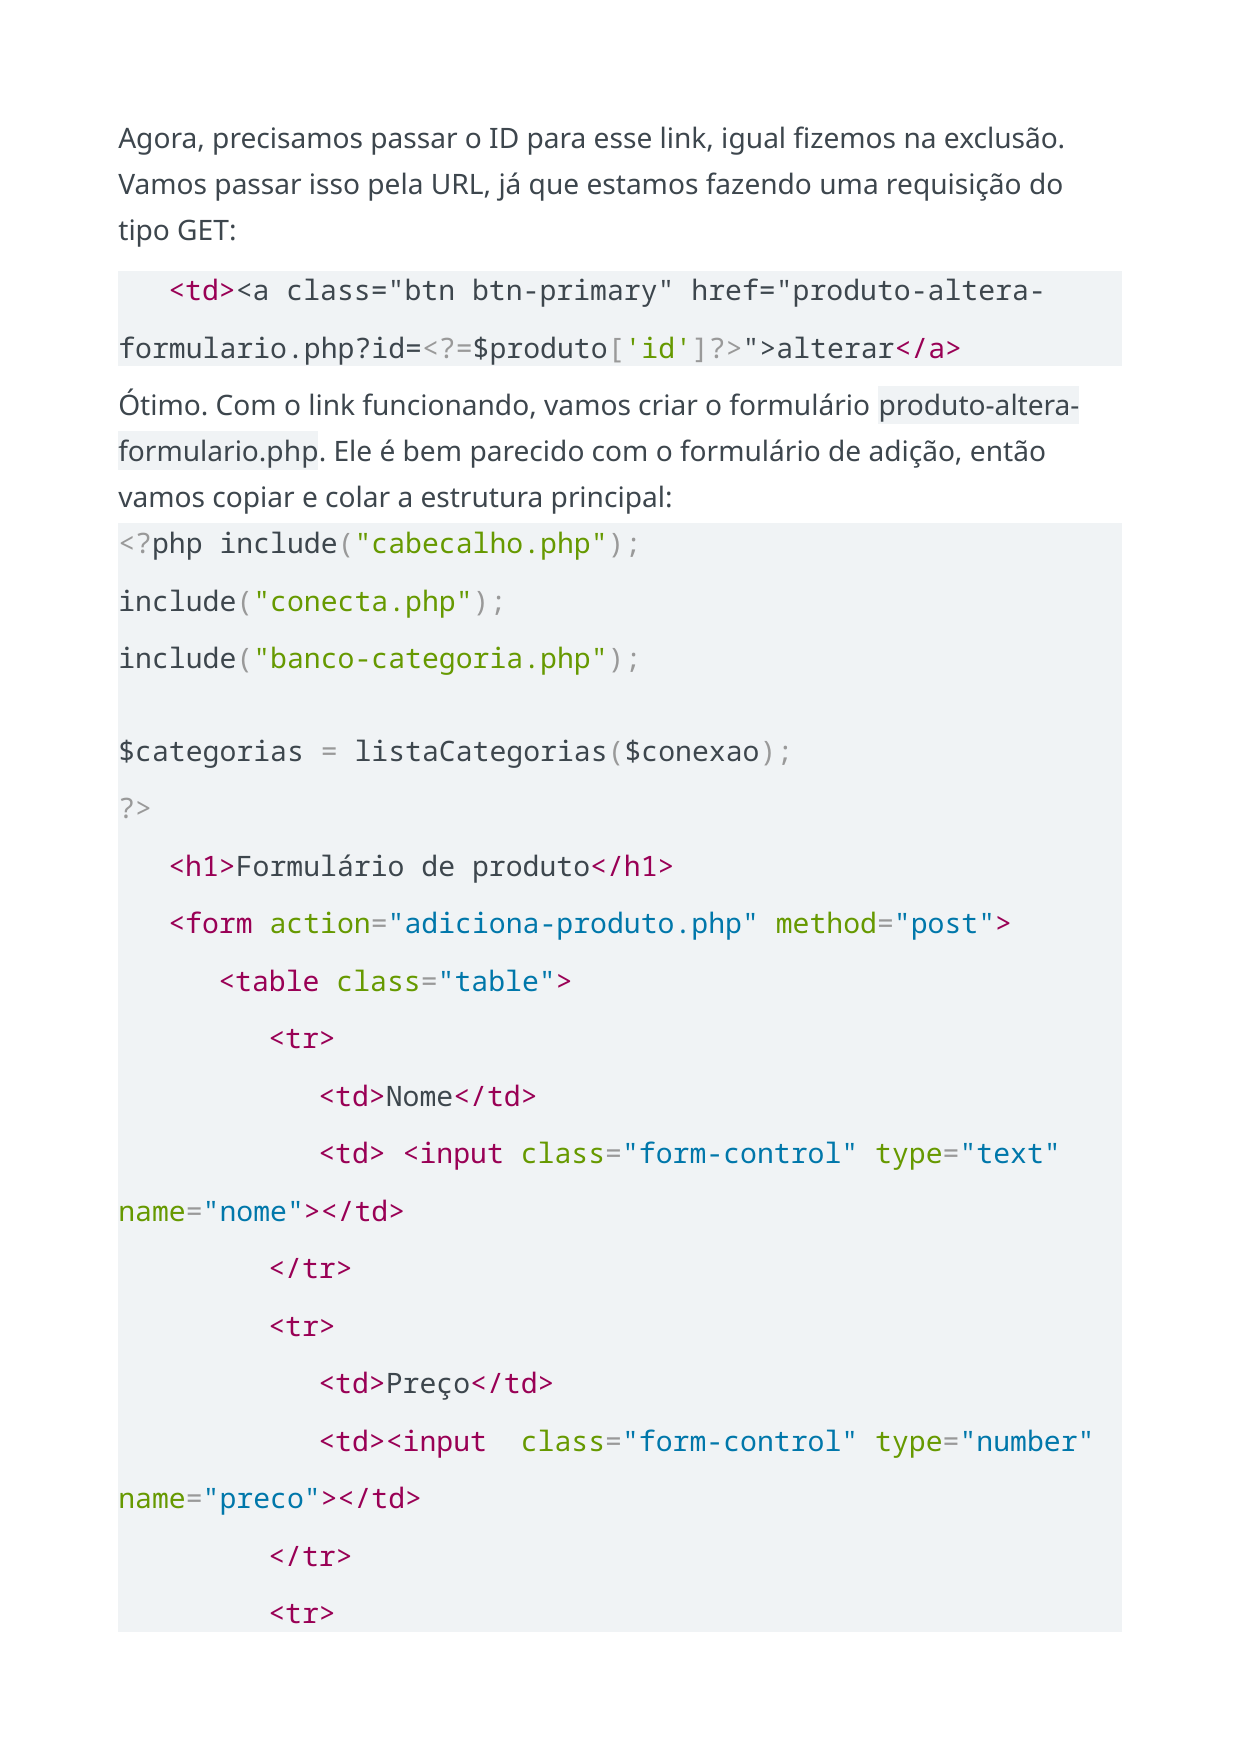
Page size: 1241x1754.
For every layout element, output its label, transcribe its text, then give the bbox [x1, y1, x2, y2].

text include("conecta.php"); [118, 581, 1122, 619]
text include("banco-categoria.php"); [118, 638, 1122, 677]
text <td>Preço</td> [118, 1364, 1122, 1402]
text <form action="adiciona-produto.php" method="post"> [118, 904, 1122, 942]
text </tr> [118, 1536, 1122, 1574]
text <tr> [118, 1019, 1122, 1057]
text <td><input class="form-control" type="number" name="preco"></td> [118, 1421, 1122, 1517]
text <table class="table"> [118, 961, 1122, 999]
text <tr> [118, 1594, 1122, 1632]
text ?> [118, 789, 1122, 827]
text <tr> [118, 1306, 1122, 1344]
text <?php include("cabecalho.php"); [118, 523, 1122, 562]
text <h1>Formulário de produto</h1> [118, 846, 1122, 884]
text </tr> [118, 1249, 1122, 1287]
text <td><a class="btn btn-primary" href="produto-altera-formulario.php?id=<?=$produto['id']?>">alterar</a> [118, 271, 1122, 366]
text <td>Nome</td> [118, 1076, 1122, 1114]
text <td> <input class="form-control" type="text" name="nome"></td> [118, 1134, 1122, 1229]
text Ótimo. Com o link funcionando, vamos criar o formulário produto-altera-formulario.php. Ele é bem parecido com o formulário de adição, então vamos copiar e colar a estrutura principal: [118, 386, 1122, 516]
text Agora, precisamos passar o ID para esse link, igual fizemos na exclusão. Vamos passar isso pela URL, já que estamos fazendo uma requisição do tipo GET: [118, 118, 1122, 248]
text $categorias = listaCategorias($conexao); [118, 731, 1122, 769]
